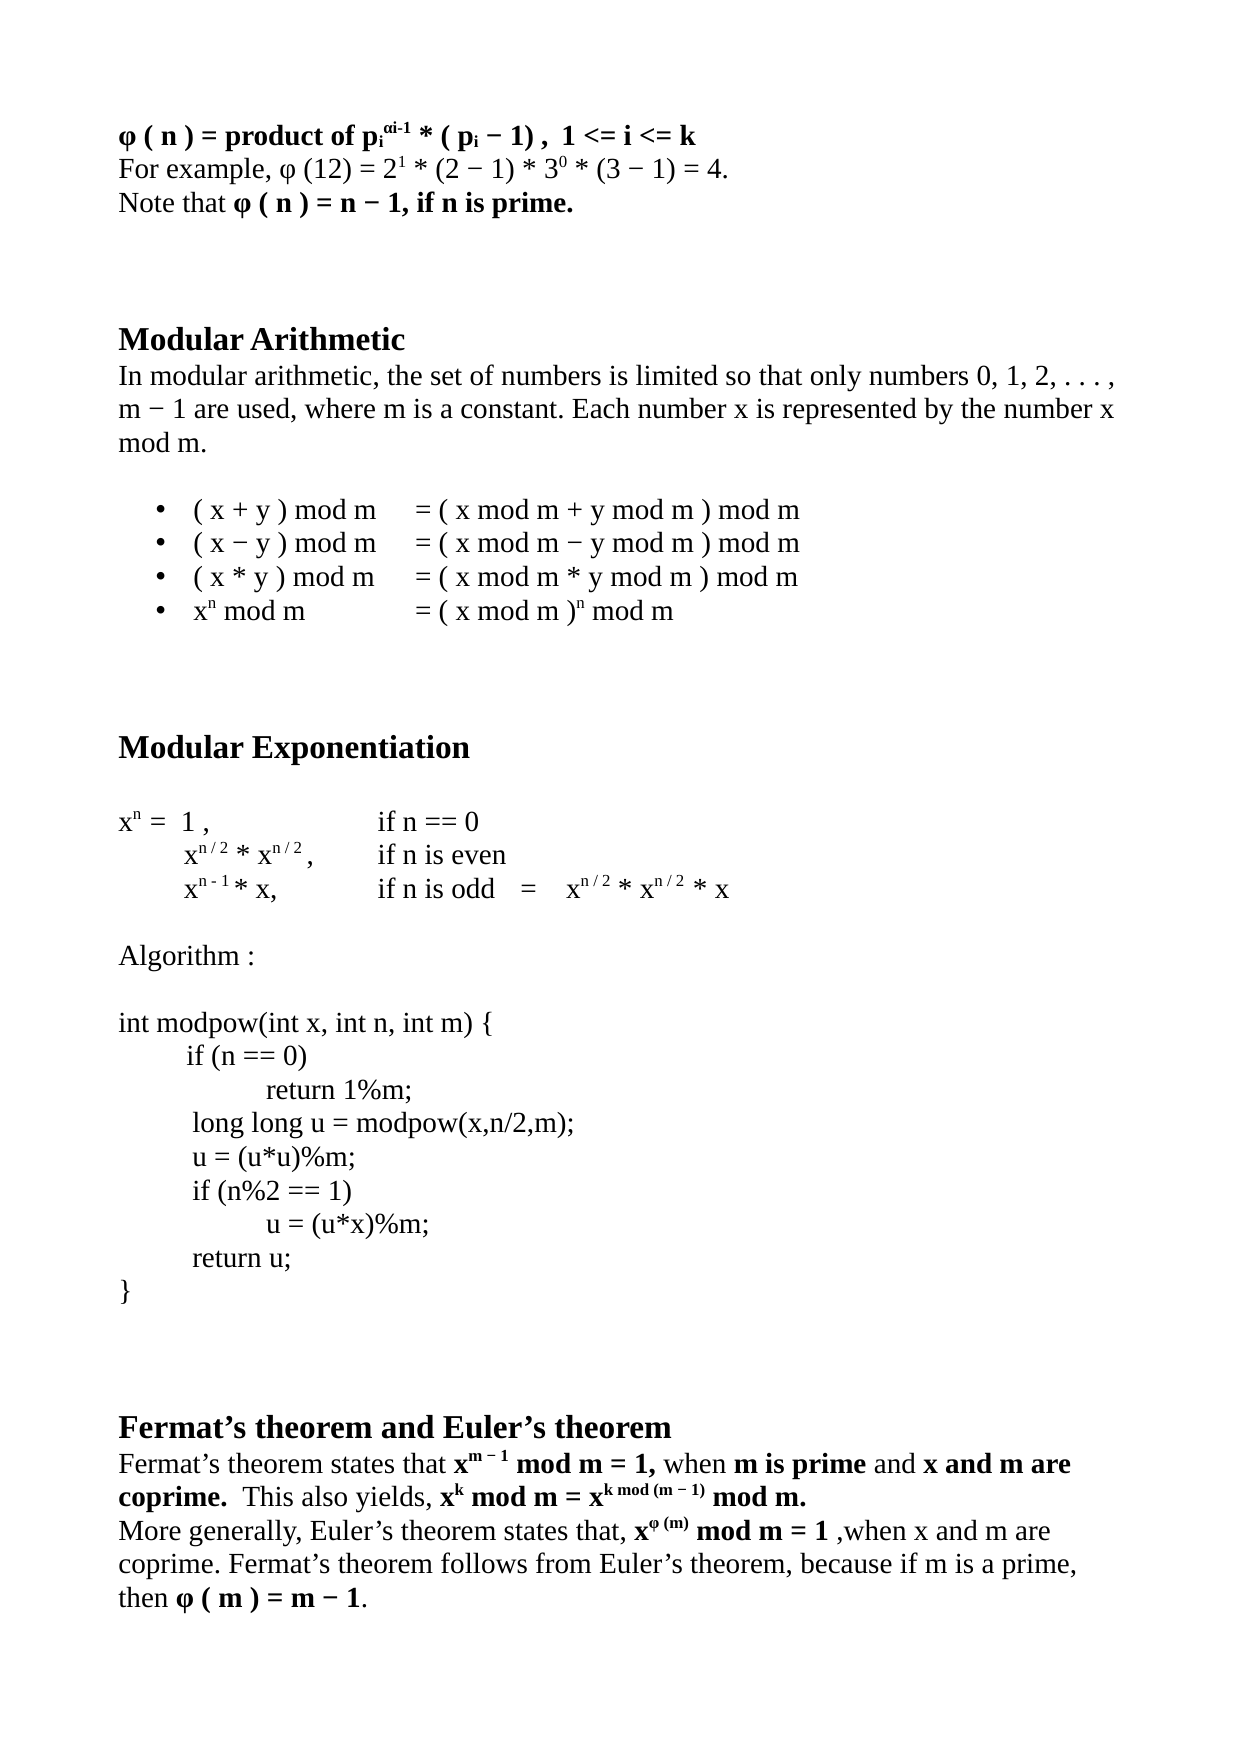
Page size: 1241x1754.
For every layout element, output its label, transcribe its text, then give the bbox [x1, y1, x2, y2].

text For example, φ (12) = 21 * (2 − 1) * 30 * (3 − 1) = 4. [118, 152, 1122, 185]
text u = (u*u)%m; [118, 1139, 1122, 1173]
text long long u = modpow(x,n/2,m); [118, 1106, 1122, 1139]
text u = (u*x)%m; [118, 1206, 1122, 1240]
list xn mod m = ( x mod m )n mod m [156, 593, 1122, 626]
text Fermat’s theorem states that xm − 1 mod m = 1, when m is prime and x and m are coprime. This also yields, xk mod m = xk mod (m − 1) mod m. [118, 1446, 1122, 1513]
text Algorithm : [118, 938, 1122, 971]
text return u; [118, 1240, 1122, 1273]
list ( x − y ) mod m = ( x mod m − y mod m ) mod m [156, 526, 1122, 559]
text if (n == 0) [112, 1038, 1122, 1072]
text int modpow(int x, int n, int m) { [118, 1005, 1122, 1038]
text return 1%m; [118, 1072, 1122, 1106]
text xn / 2 * xn / 2 , if n is even [118, 837, 1122, 871]
text } [118, 1273, 1122, 1307]
text xn = 1 , if n == 0 [118, 804, 1122, 837]
list ( x * y ) mod m = ( x mod m * y mod m ) mod m [156, 559, 1122, 593]
text Note that φ ( n ) = n − 1, if n is prime. [118, 185, 1122, 219]
text Modular Exponentiation [118, 727, 1122, 765]
text In modular arithmetic, the set of numbers is limited so that only numbers 0, 1, 2, . . . , m − 1 are used, where m is a constant. Each number x is represented by the number x mod m. [118, 358, 1122, 458]
text Modular Arithmetic [118, 319, 1122, 358]
text More generally, Euler’s theorem states that, xφ (m) mod m = 1 ,when x and m are coprime. Fermat’s theorem follows from Euler’s theorem, because if m is a prime, then φ ( m ) = m − 1. [118, 1513, 1122, 1613]
text Fermat’s theorem and Euler’s theorem [118, 1407, 1122, 1446]
text xn - 1 * x, if n is odd = xn / 2 * xn / 2 * x [118, 871, 1122, 904]
text if (n%2 == 1) [118, 1173, 1122, 1206]
list ( x + y ) mod m = ( x mod m + y mod m ) mod m [156, 492, 1122, 526]
text φ ( n ) = product of piαi-1 * ( pi − 1) , 1 <= i <= k [118, 118, 1122, 152]
